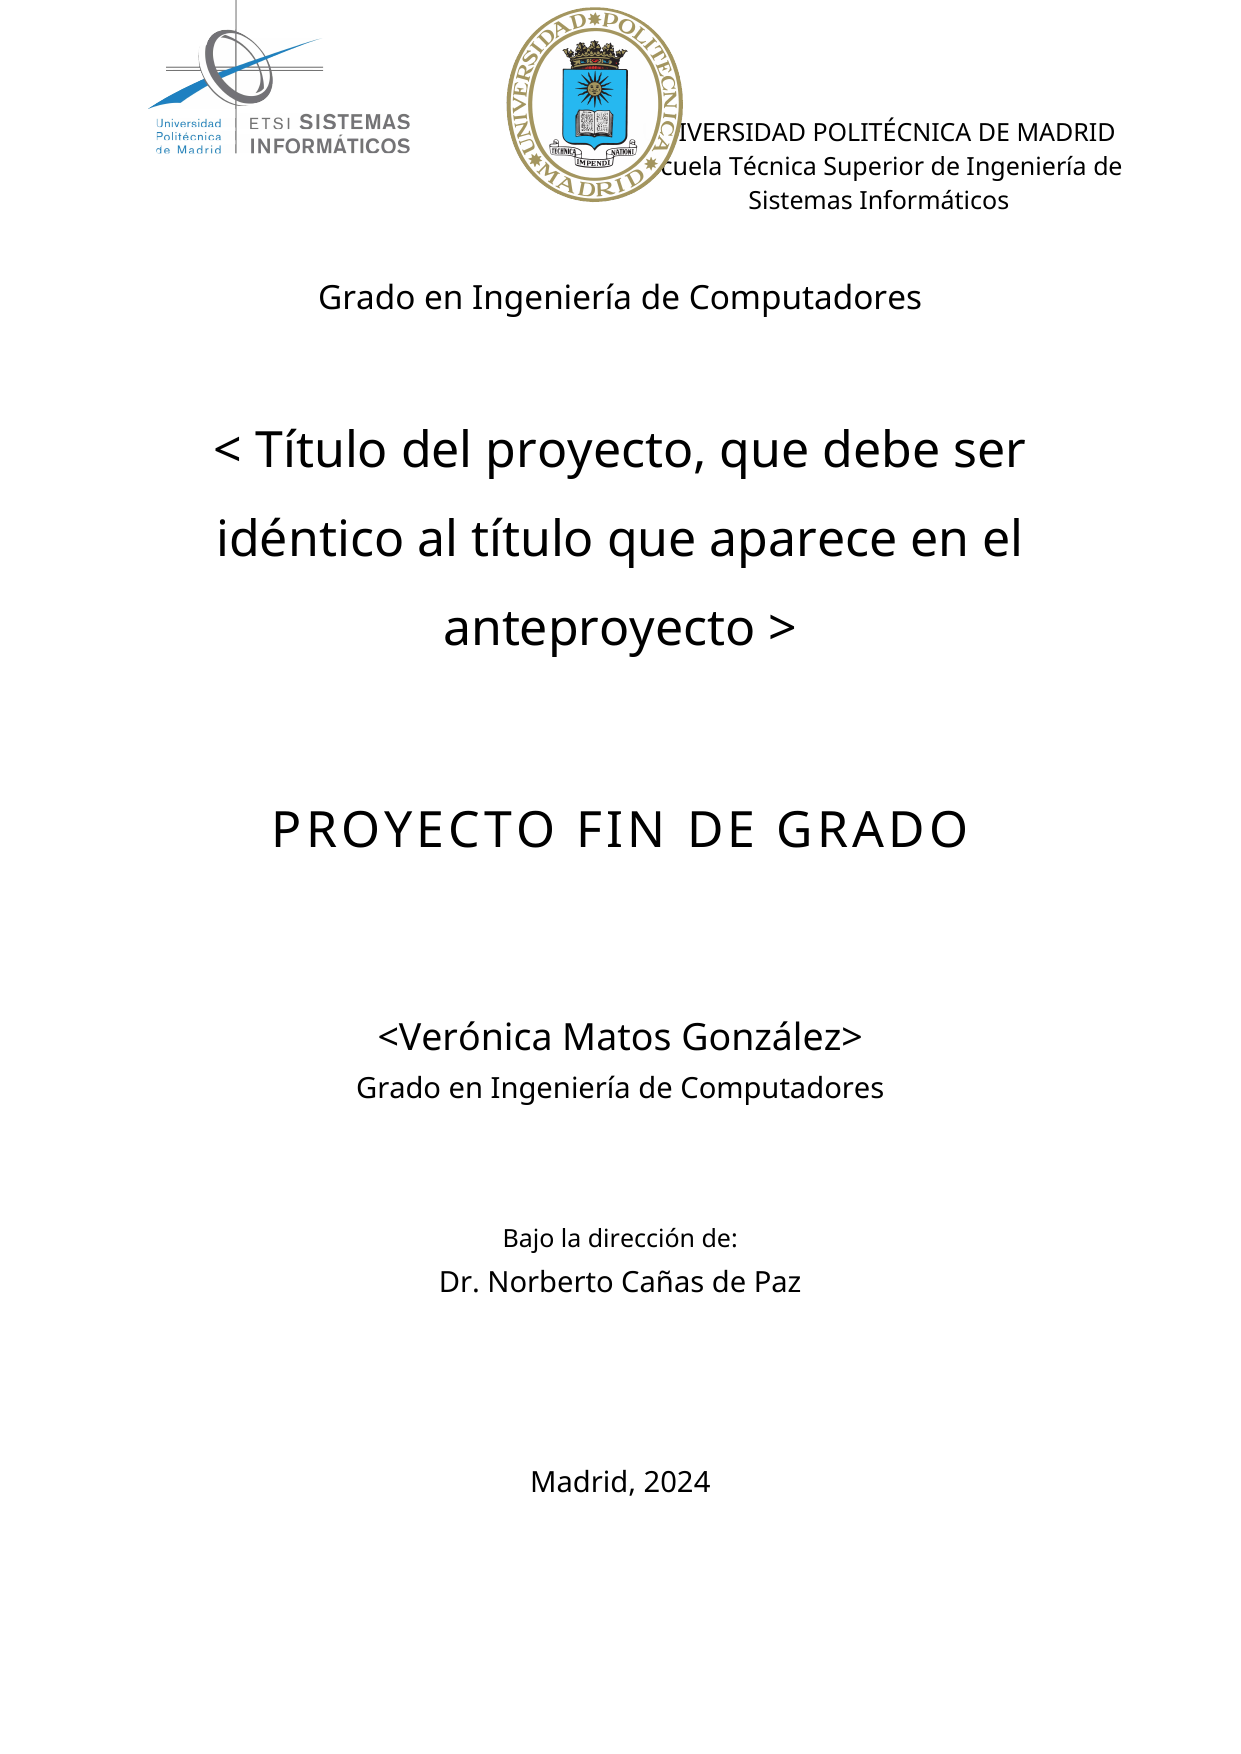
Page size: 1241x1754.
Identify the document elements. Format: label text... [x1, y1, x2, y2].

table_header UNIVERSIDAD POLITÉCNICA DE MADRID Escuela Técnica Superior de Ingeniería de Sistemas Informáticos [620, 115, 1137, 217]
text Dr. Norberto Cañas de Paz [148, 1261, 1092, 1301]
text <Verónica Matos González> [148, 1010, 1092, 1061]
text Grado en Ingeniería de Computadores [148, 1068, 1092, 1107]
text Grado en Ingeniería de Computadores [148, 274, 1092, 319]
text Bajo la dirección de: [148, 1221, 1092, 1255]
text < Título del proyecto, que debe ser idéntico al título que aparece en el anteproyecto > [148, 414, 1092, 659]
table_header [414, 115, 620, 217]
text PROYECTO FIN DE GRADO [148, 793, 1092, 862]
text Madrid, 2024 [148, 1461, 1092, 1501]
table_header [148, 115, 413, 217]
